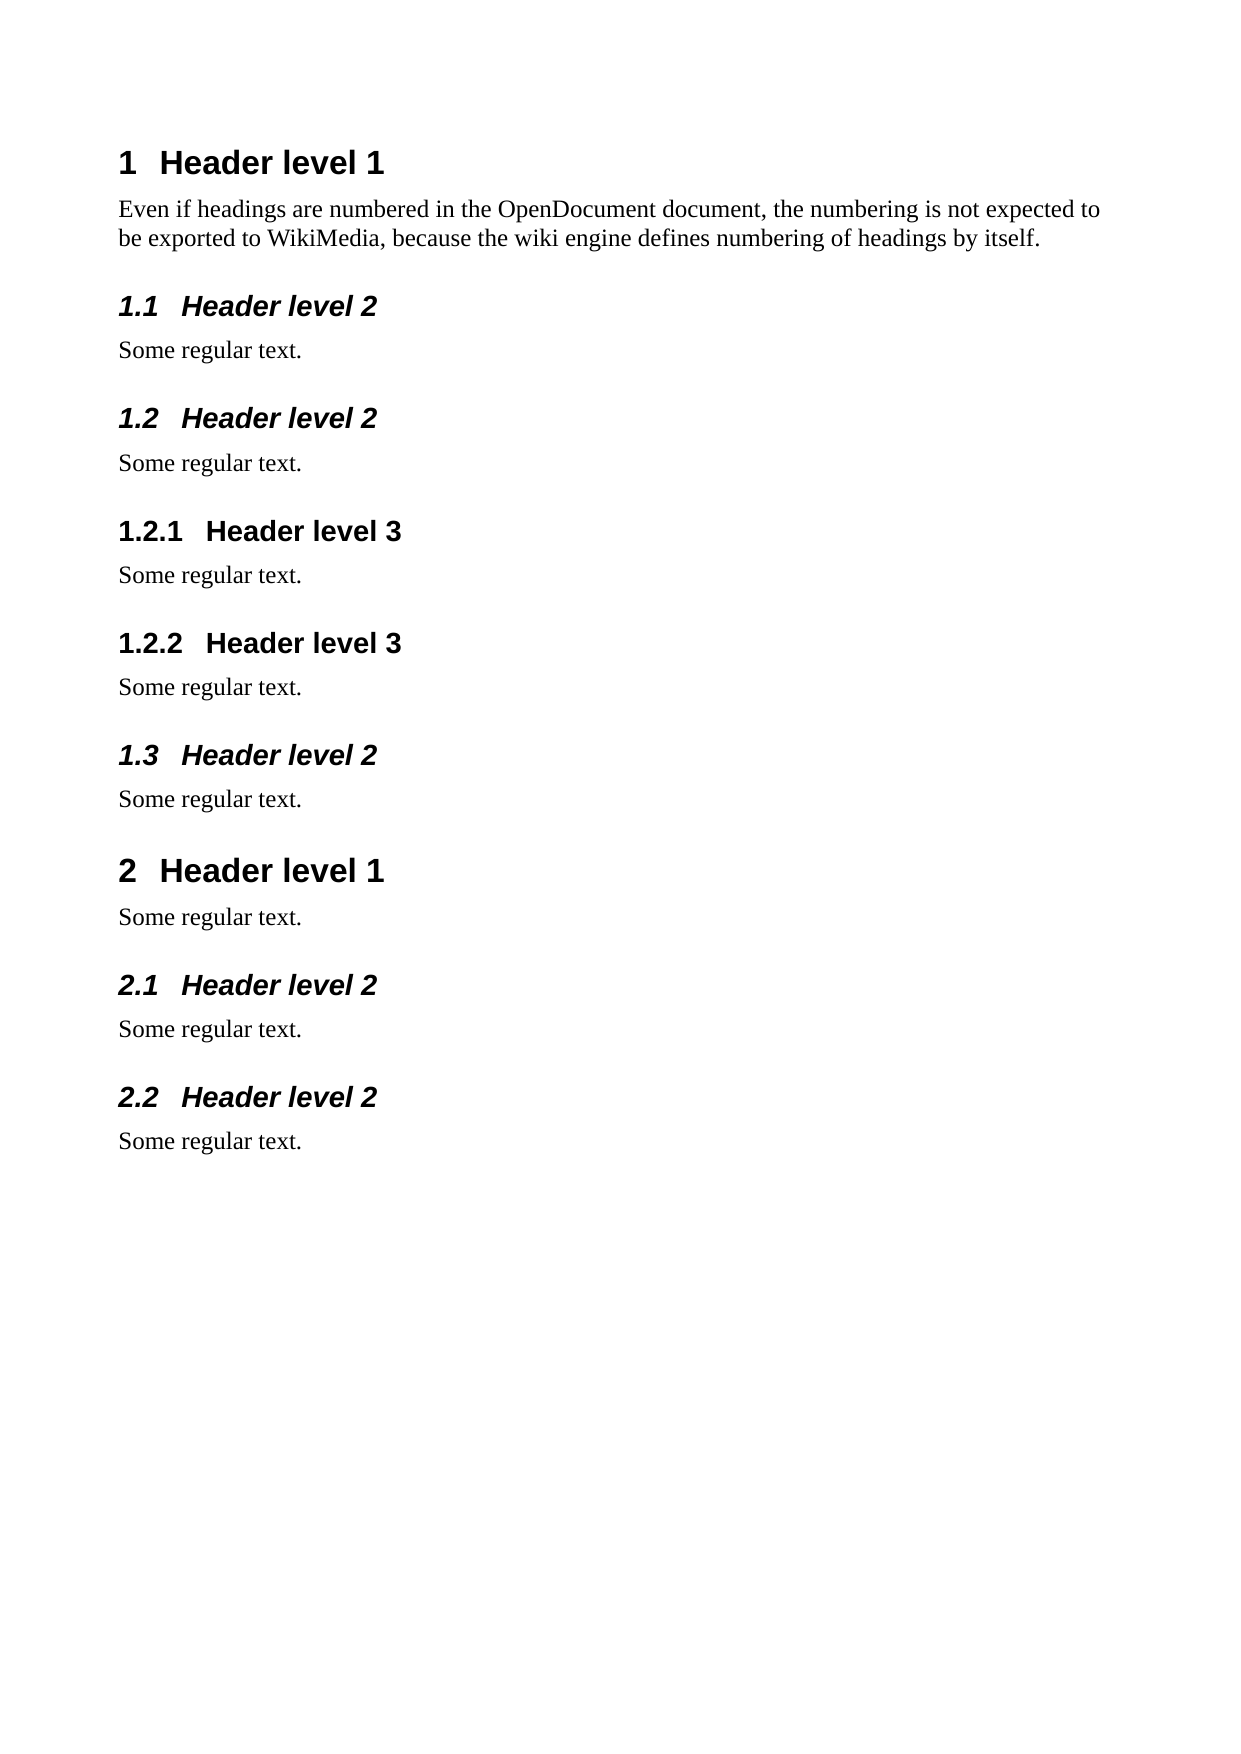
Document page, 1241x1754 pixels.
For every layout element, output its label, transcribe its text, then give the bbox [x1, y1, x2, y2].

subtitle Header level 2 [118, 402, 1122, 435]
subtitle Header level 2 [118, 1080, 1122, 1114]
subtitle Header level 2 [118, 289, 1122, 323]
text Even if headings are numbered in the OpenDocument document, the numbering is not expected to be exported to WikiMedia, because the wiki engine defines numbering of headings by itself. [118, 194, 1122, 252]
subtitle Header level 3 [118, 626, 1122, 660]
subtitle Header level 2 [118, 738, 1122, 772]
text Some regular text. [118, 335, 1122, 364]
text Some regular text. [118, 784, 1122, 813]
subtitle Header level 3 [118, 514, 1122, 547]
text Some regular text. [118, 902, 1122, 931]
subtitle Header level 1 [118, 143, 1122, 182]
subtitle Header level 2 [118, 968, 1122, 1002]
text Some regular text. [118, 448, 1122, 476]
text Some regular text. [118, 1126, 1122, 1155]
subtitle Header level 1 [118, 851, 1122, 889]
text Some regular text. [118, 672, 1122, 701]
text Some regular text. [118, 560, 1122, 589]
text Some regular text. [118, 1014, 1122, 1043]
